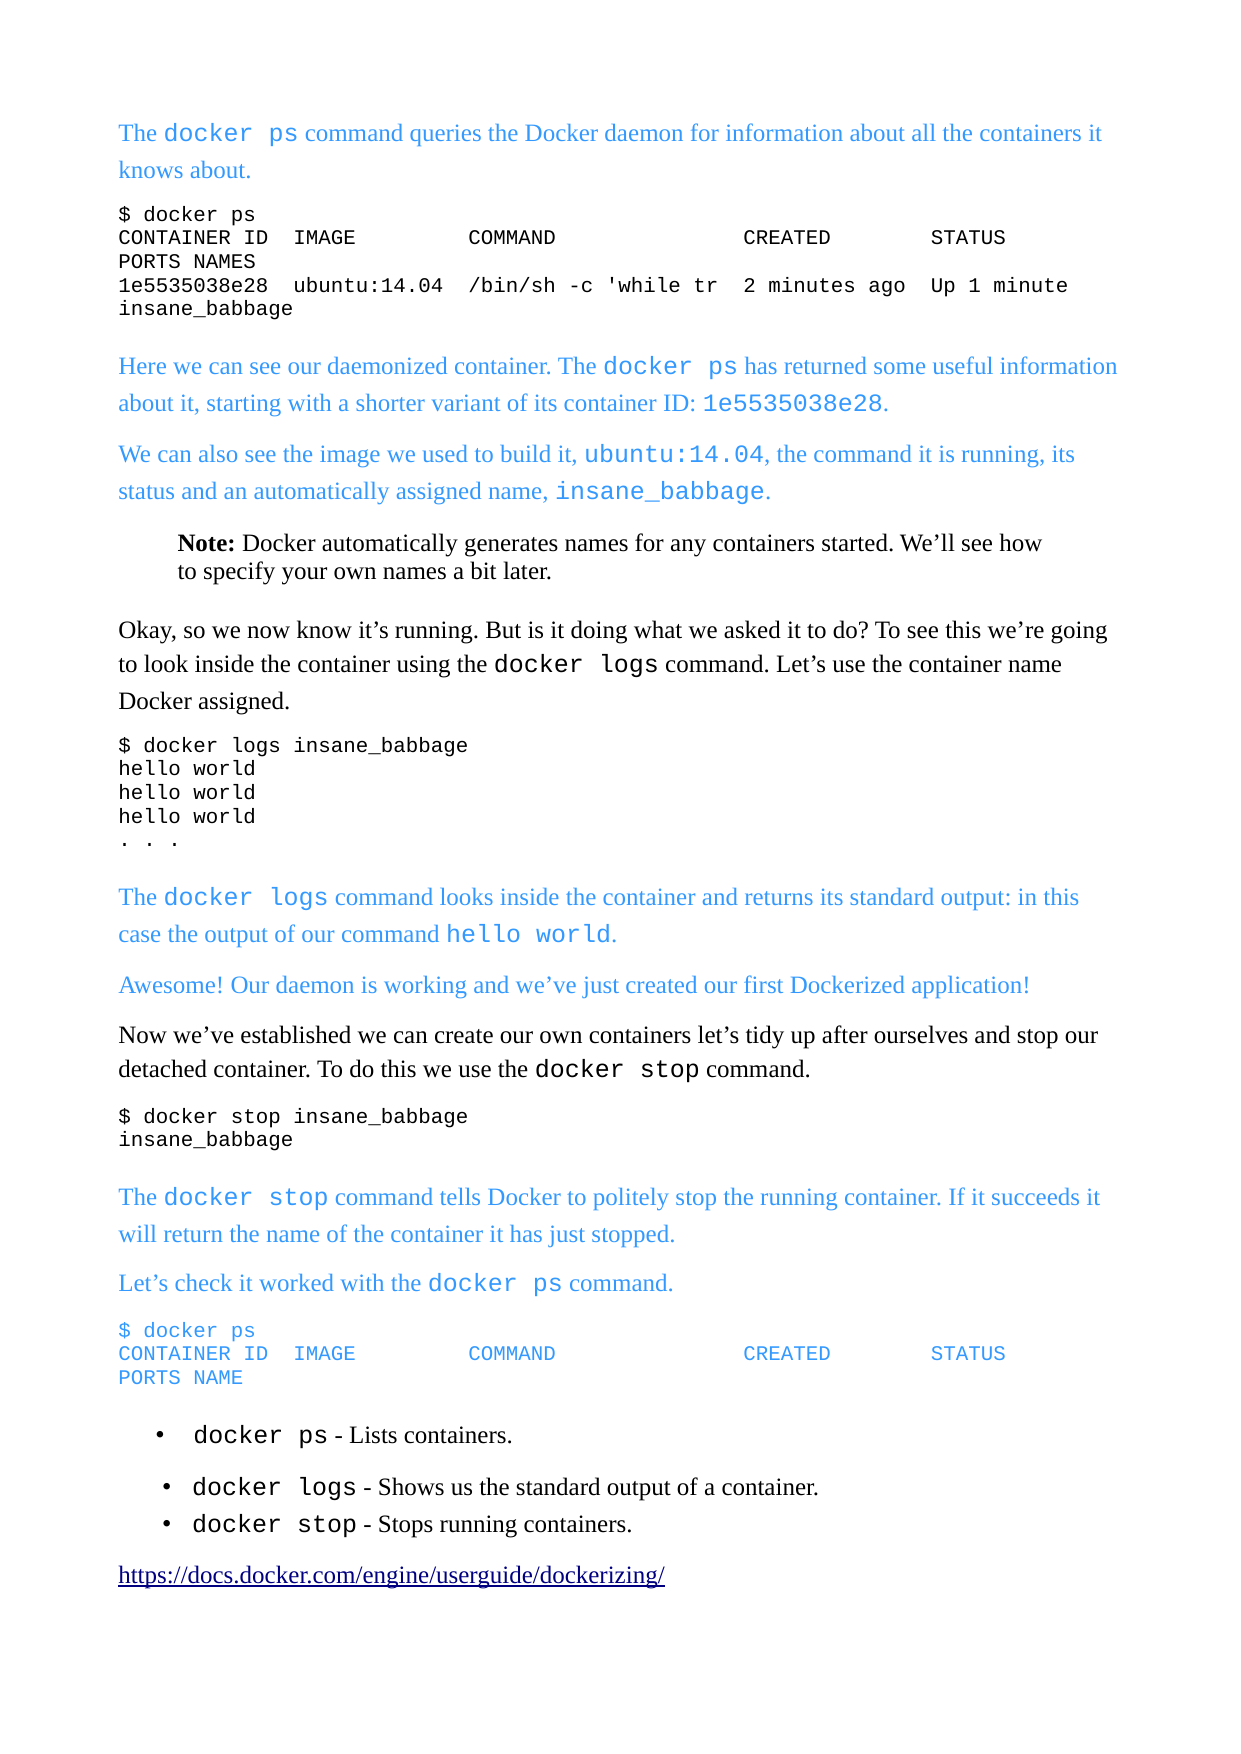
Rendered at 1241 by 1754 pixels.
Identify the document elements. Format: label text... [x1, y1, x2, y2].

text 1e5535038e28 ubuntu:14.04 /bin/sh -c 'while tr 2 minutes ago Up 1 minute insane_babbage [118, 275, 1122, 322]
text hello world [118, 782, 1122, 806]
text $ docker ps [118, 204, 1122, 227]
text $ docker logs insane_babbage [118, 735, 1122, 758]
text We can also see the image we used to build it, ubuntu:14.04, the command it is running, its status and an automatically assigned name, insane_babbage. [118, 439, 1122, 507]
text insane_babbage [118, 1129, 1122, 1153]
text https://docs.docker.com/engine/userguide/dockerizing/ [118, 1560, 1122, 1589]
text Awesome! Our daemon is working and we’ve just created our first Dockerized application! [118, 971, 1122, 999]
text hello world [118, 758, 1122, 782]
text CONTAINER ID IMAGE COMMAND CREATED STATUS PORTS NAMES [118, 227, 1122, 275]
text The docker ps command queries the Docker daemon for information about all the containers it knows about. [118, 118, 1122, 183]
text hello world [118, 806, 1122, 829]
text Here we can see our daemonized container. The docker ps has returned some useful information about it, starting with a shorter variant of its container ID: 1e5535038e28. [118, 351, 1122, 419]
text Note: Docker automatically generates names for any containers started. We’ll see how to specify your own names a bit later. [177, 528, 1063, 585]
text . . . [118, 829, 1122, 853]
text Okay, so we now know it’s running. But is it doing what we asked it to do? To see this we’re going to look inside the container using the docker logs command. Let’s use the container name Docker assigned. [118, 615, 1122, 714]
list docker stop - Stops running containers. [162, 1509, 1122, 1539]
list docker logs - Shows us the standard output of a container. [162, 1472, 1122, 1502]
text The docker logs command looks inside the container and returns its standard output: in this case the output of our command hello world. [118, 882, 1122, 950]
list docker ps - Lists containers. [156, 1420, 1122, 1451]
text $ docker ps [118, 1320, 1122, 1343]
text CONTAINER ID IMAGE COMMAND CREATED STATUS PORTS NAME [118, 1343, 1122, 1391]
text Now we’ve established we can create our own containers let’s tidy up after ourselves and stop our detached container. To do this we use the docker stop command. [118, 1020, 1122, 1085]
text The docker stop command tells Docker to politely stop the running container. If it succeeds it will return the name of the container it has just stopped. [118, 1182, 1122, 1248]
text $ docker stop insane_babbage [118, 1106, 1122, 1129]
text Let’s check it worked with the docker ps command. [118, 1268, 1122, 1299]
